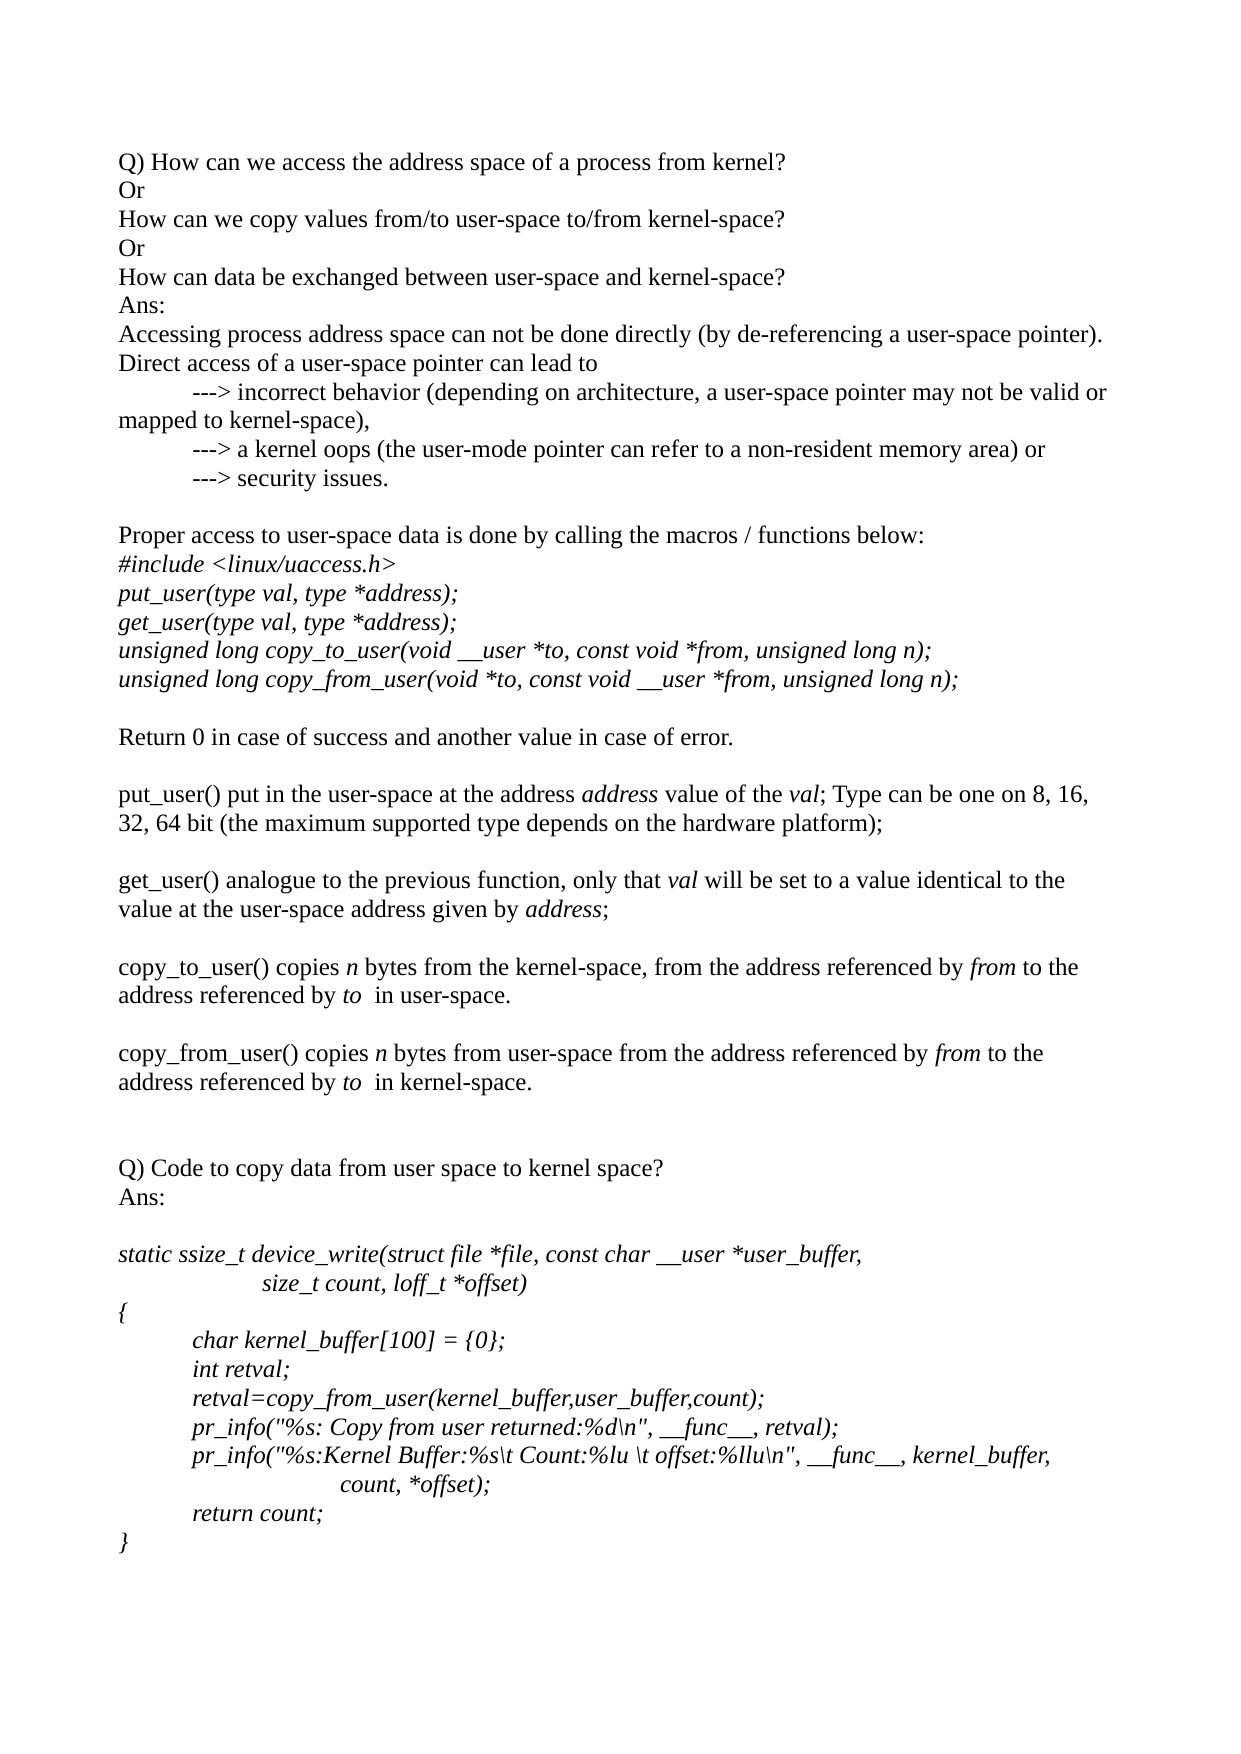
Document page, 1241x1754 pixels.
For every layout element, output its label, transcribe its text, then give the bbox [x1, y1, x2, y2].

text Proper access to user-space data is done by calling the macros / functions below: [118, 521, 1122, 549]
text put_user() put in the user-space at the address address value of the val; Type can be one on 8, 16, 32, 64 bit (the maximum supported type depends on the hardware platform); [118, 779, 1122, 837]
text return count; [118, 1498, 1122, 1527]
text } [118, 1527, 1122, 1556]
text Q) How can we access the address space of a process from kernel? [118, 147, 1122, 176]
text How can we copy values from/to user-space to/from kernel-space? [118, 204, 1122, 233]
text count, *offset); [118, 1469, 1122, 1498]
text Q) Code to copy data from user space to kernel space? [118, 1153, 1122, 1182]
text Ans: [118, 1182, 1122, 1211]
text ---> incorrect behavior (depending on architecture, a user-space pointer may not be valid or mapped to kernel-space), [118, 377, 1122, 434]
text pr_info("%s:Kernel Buffer:%s\t Count:%lu \t offset:%llu\n", __func__, kernel_buffer, [118, 1441, 1122, 1469]
text copy_to_user() copies n bytes from the kernel-space, from the address referenced by from to the address referenced by to in user-space. [118, 952, 1122, 1009]
text size_t count, loff_t *offset) [118, 1268, 1122, 1297]
text int retval; [118, 1354, 1122, 1383]
text Accessing process address space can not be done directly (by de-referencing a user-space pointer). [118, 319, 1122, 348]
text Or [118, 233, 1122, 262]
text Ans: [118, 291, 1122, 319]
text Or [118, 176, 1122, 204]
text get_user(type val, type *address); [118, 607, 1122, 636]
text How can data be exchanged between user-space and kernel-space? [118, 262, 1122, 291]
text #include <linux/uaccess.h> [118, 549, 1122, 578]
text { [118, 1297, 1122, 1326]
text copy_from_user() copies n bytes from user-space from the address referenced by from to the address referenced by to in kernel-space. [118, 1038, 1122, 1096]
text ---> security issues. [118, 463, 1122, 492]
text char kernel_buffer[100] = {0}; [118, 1326, 1122, 1354]
text static ssize_t device_write(struct file *file, const char __user *user_buffer, [118, 1239, 1122, 1268]
text retval=copy_from_user(kernel_buffer,user_buffer,count); [118, 1383, 1122, 1412]
text get_user() analogue to the previous function, only that val will be set to a value identical to the value at the user-space address given by address; [118, 866, 1122, 923]
text pr_info("%s: Copy from user returned:%d\n", __func__, retval); [118, 1412, 1122, 1441]
text Return 0 in case of success and another value in case of error. [118, 722, 1122, 751]
text Direct access of a user-space pointer can lead to [118, 348, 1122, 377]
text unsigned long copy_to_user(void __user *to, const void *from, unsigned long n); [118, 636, 1122, 664]
text ---> a kernel oops (the user-mode pointer can refer to a non-resident memory area) or [118, 434, 1122, 463]
text unsigned long copy_from_user(void *to, const void __user *from, unsigned long n); [118, 664, 1122, 693]
text put_user(type val, type *address); [118, 578, 1122, 607]
